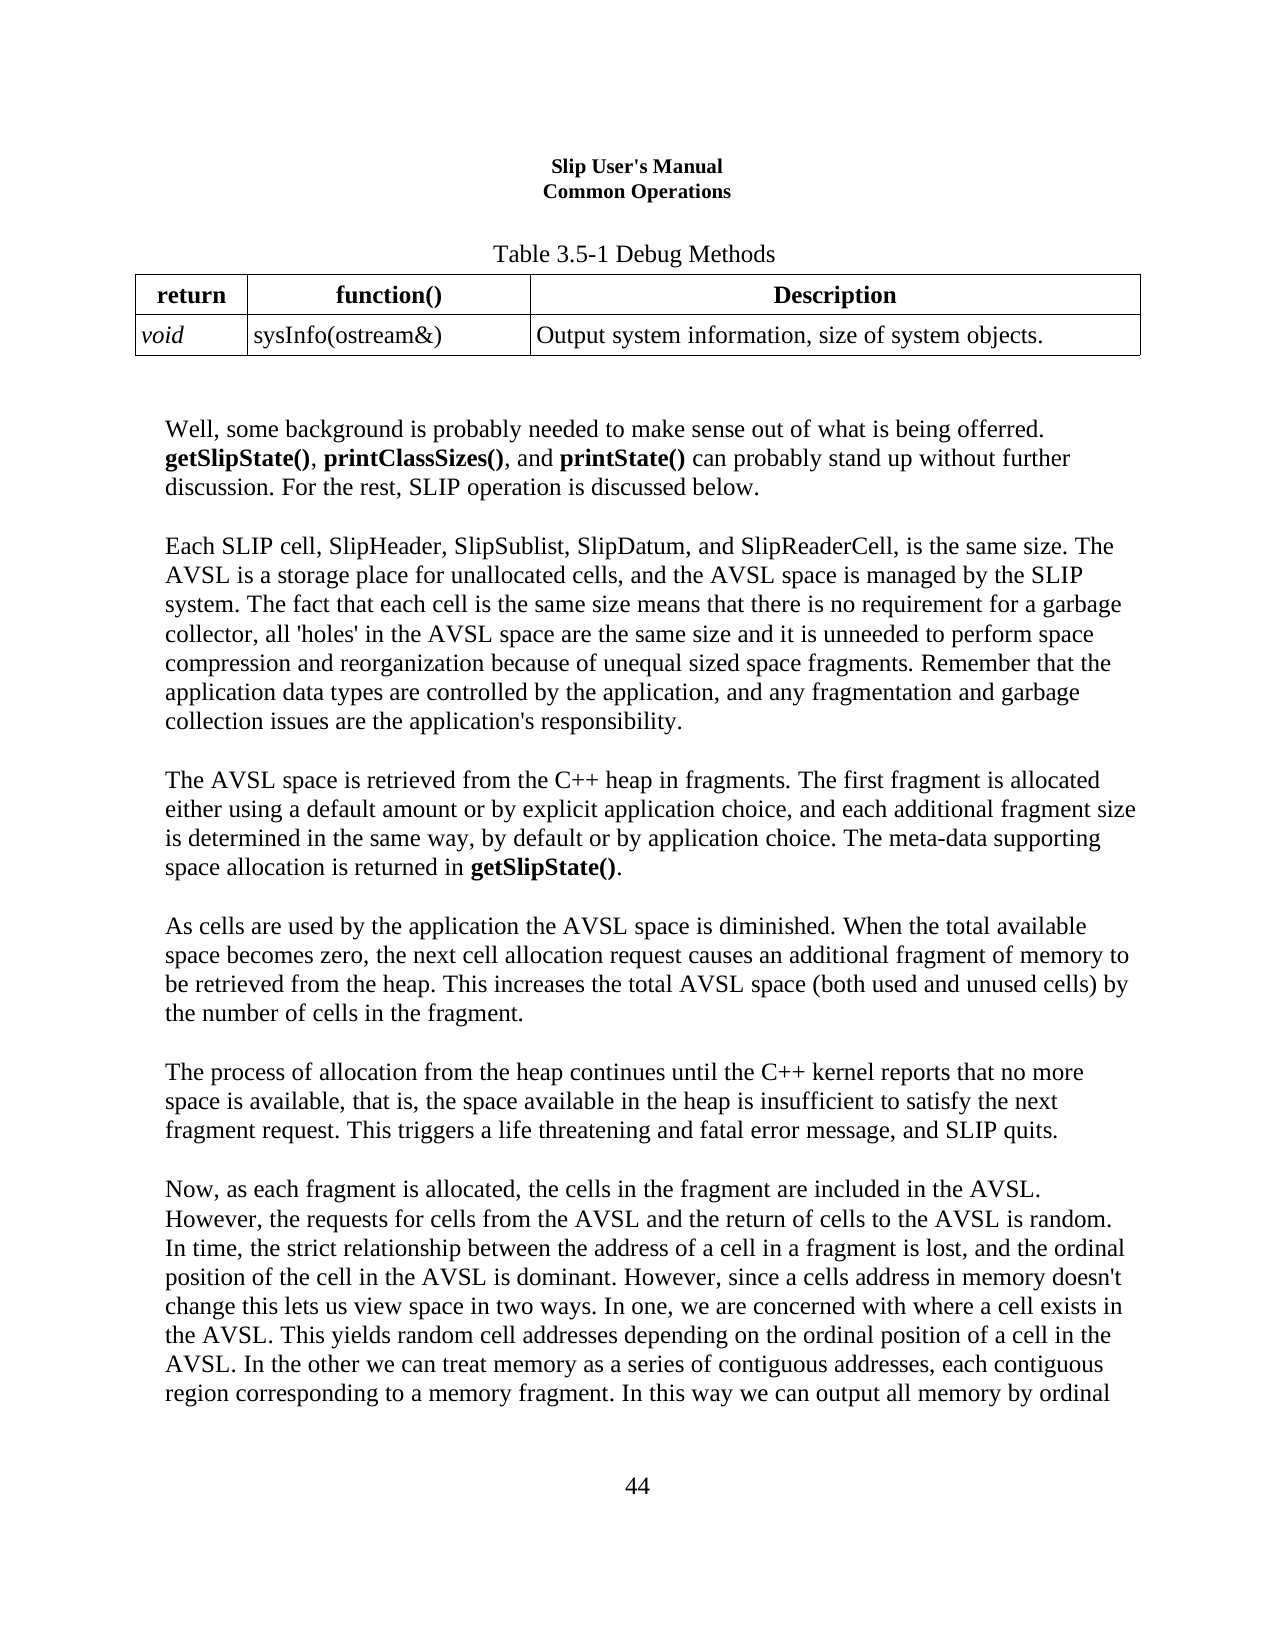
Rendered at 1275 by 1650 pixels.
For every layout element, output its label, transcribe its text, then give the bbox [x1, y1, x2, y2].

text Well, some background is probably needed to make sense out of what is being offerred. getSlipState(), printClassSizes(), and printState() can probably stand up without further discussion. For the rest, SLIP operation is discussed below. [761, 414, 1140, 501]
table_cell void [136, 315, 247, 355]
table_cell Description [531, 275, 1140, 314]
table_cell function() [248, 275, 530, 314]
table_header Table 3.5-1 Debug Methods [135, 233, 1140, 274]
text Now, as each fragment is allocated, the cells in the fragment are included in the AVSL. However, the requests for cells from the AVSL and the return of cells to the AVSL is random. In time, the strict relationship between the address of a cell in a fragment is lost, and the ordinal position of the cell in the AVSL is dominant. However, since a cells address in memory doesn't change this lets us view space in two ways. In one, we are concerned with where a cell exists in the AVSL. This yields random cell addresses depending on the ordinal position of a cell in the AVSL. In the other we can treat memory as a series of contiguous addresses, each contiguous region corresponding to a memory fragment. In this way we can output all memory by ordinal position in the AVSL, printAVSL(), or by ordinal position in contiguous regions of memory, printMemory() and printFragmentList(). [165, 1174, 1140, 1407]
text As cells are used by the application the AVSL space is diminished. When the total available space becomes zero, the next cell allocation request causes an additional fragment of memory to be retrieved from the heap. This increases the total AVSL space (both used and unused cells) by the number of cells in the fragment. [524, 911, 1140, 1027]
table_cell Output system information, size of system objects. [531, 315, 1140, 355]
text The process of allocation from the heap continues until the C++ kernel reports that no more space is available, that is, the space available in the heap is insufficient to satisfy the next fragment request. This triggers a life threatening and fatal error message, and SLIP quits. [1059, 1057, 1140, 1144]
table_cell sysInfo(ostream&) [248, 315, 530, 355]
table_cell return [136, 275, 247, 314]
text Each SLIP cell, SlipHeader, SlipSublist, SlipDatum, and SlipReaderCell, is the same size. The AVSL is a storage place for unallocated cells, and the AVSL space is managed by the SLIP system. The fact that each cell is the same size means that there is no requirement for a garbage collector, all 'holes' in the AVSL space are the same size and it is unneeded to perform space compression and reorganization because of unequal sized space fragments. Remember that the application data types are controlled by the application, and any fragmentation and garbage collection issues are the application's responsibility. [165, 531, 1140, 735]
text The AVSL space is retrieved from the C++ heap in fragments. The first fragment is allocated either using a default amount or by explicit application choice, and each additional fragment size is determined in the same way, by default or by application choice. The meta-data supporting space allocation is returned in getSlipState(). [622, 765, 1140, 881]
